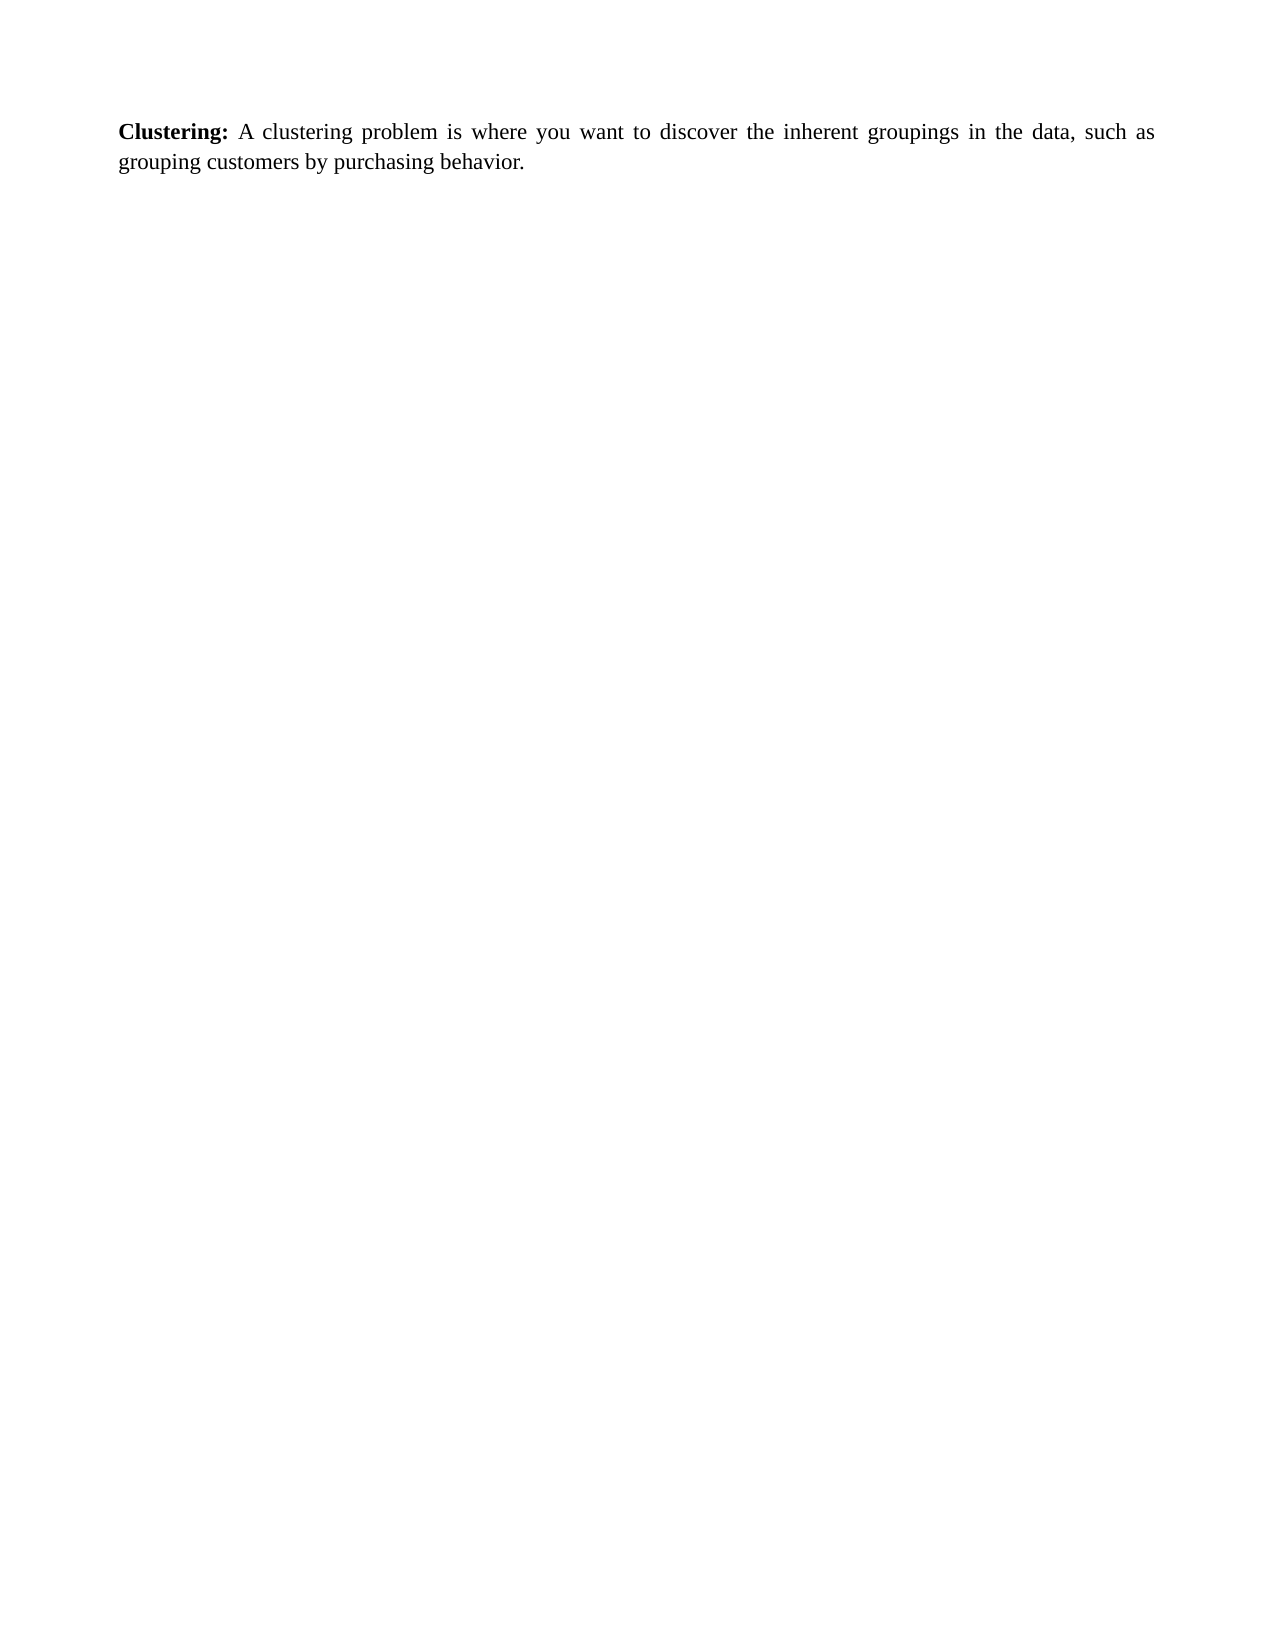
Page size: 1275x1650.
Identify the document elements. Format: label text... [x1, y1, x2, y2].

text Clustering: A clustering problem is where you want to discover the inherent groupings in the data, such as grouping customers by purchasing behavior. [118, 118, 1157, 175]
